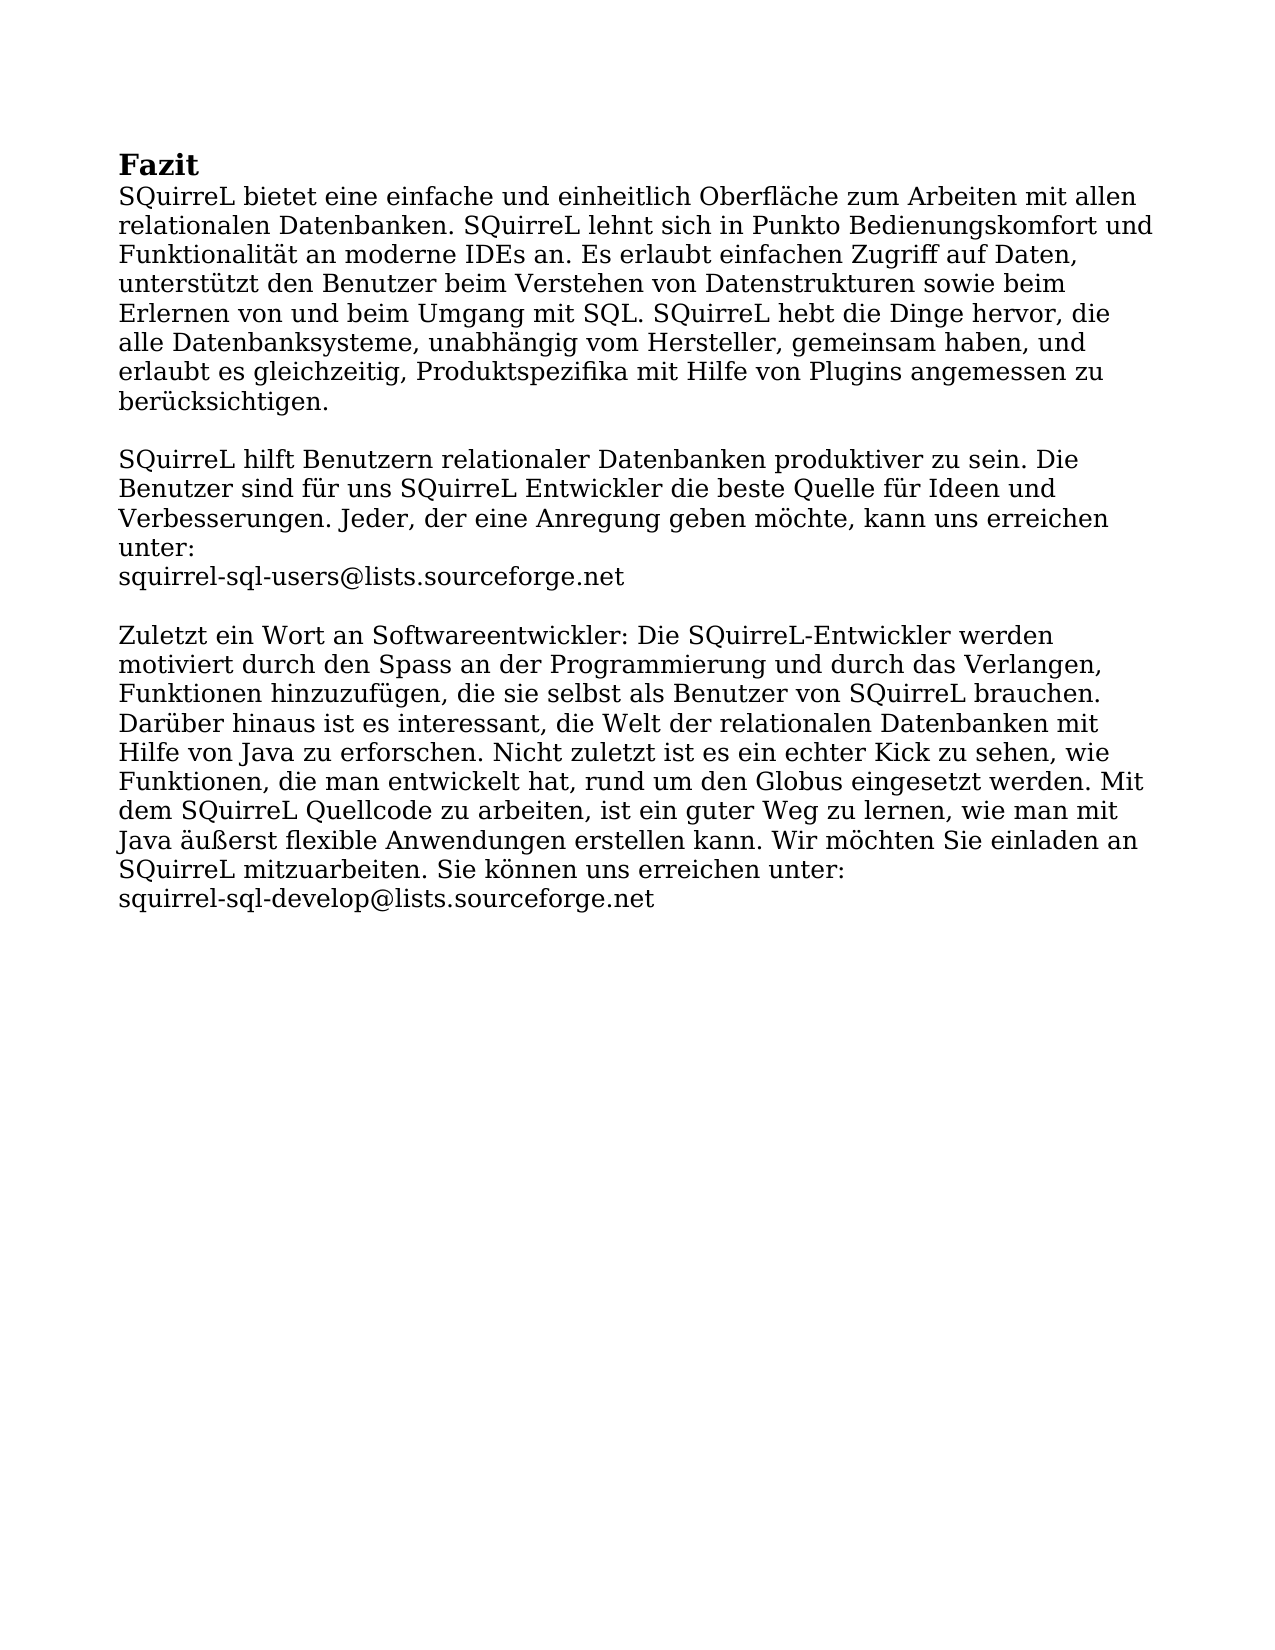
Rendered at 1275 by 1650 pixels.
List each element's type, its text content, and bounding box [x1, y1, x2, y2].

text Fazit [118, 147, 1157, 182]
text SQuirreL bietet eine einfache und einheitlich Oberfläche zum Arbeiten mit allen relationalen Datenbanken. SQuirreL lehnt sich in Punkto Bedienungskomfort und Funktionalität an moderne IDEs an. Es erlaubt einfachen Zugriff auf Daten, unterstützt den Benutzer beim Verstehen von Datenstrukturen sowie beim Erlernen von und beim Umgang mit SQL. SQuirreL hebt die Dinge hervor, die alle Datenbanksysteme, unabhängig vom Hersteller, gemeinsam haben, und erlaubt es gleichzeitig, Produktspezifika mit Hilfe von Plugins angemessen zu berücksichtigen. [118, 182, 1157, 416]
text Zuletzt ein Wort an Softwareentwickler: Die SQuirreL-Entwickler werden motiviert durch den Spass an der Programmierung und durch das Verlangen, Funktionen hinzuzufügen, die sie selbst als Benutzer von SQuirreL brauchen. Darüber hinaus ist es interessant, die Welt der relationalen Datenbanken mit Hilfe von Java zu erforschen. Nicht zuletzt ist es ein echter Kick zu sehen, wie Funktionen, die man entwickelt hat, rund um den Globus eingesetzt werden. Mit dem SQuirreL Quellcode zu arbeiten, ist ein guter Weg zu lernen, wie man mit Java äußerst flexible Anwendungen erstellen kann. Wir möchten Sie einladen an SQuirreL mitzuarbeiten. Sie können uns erreichen unter: squirrel-sql-develop@lists.sourceforge.net [118, 621, 1157, 914]
text SQuirreL hilft Benutzern relationaler Datenbanken produktiver zu sein. Die Benutzer sind für uns SQuirreL Entwickler die beste Quelle für Ideen und Verbesserungen. Jeder, der eine Anregung geben möchte, kann uns erreichen unter: squirrel-sql-users@lists.sourceforge.net [118, 445, 1157, 592]
